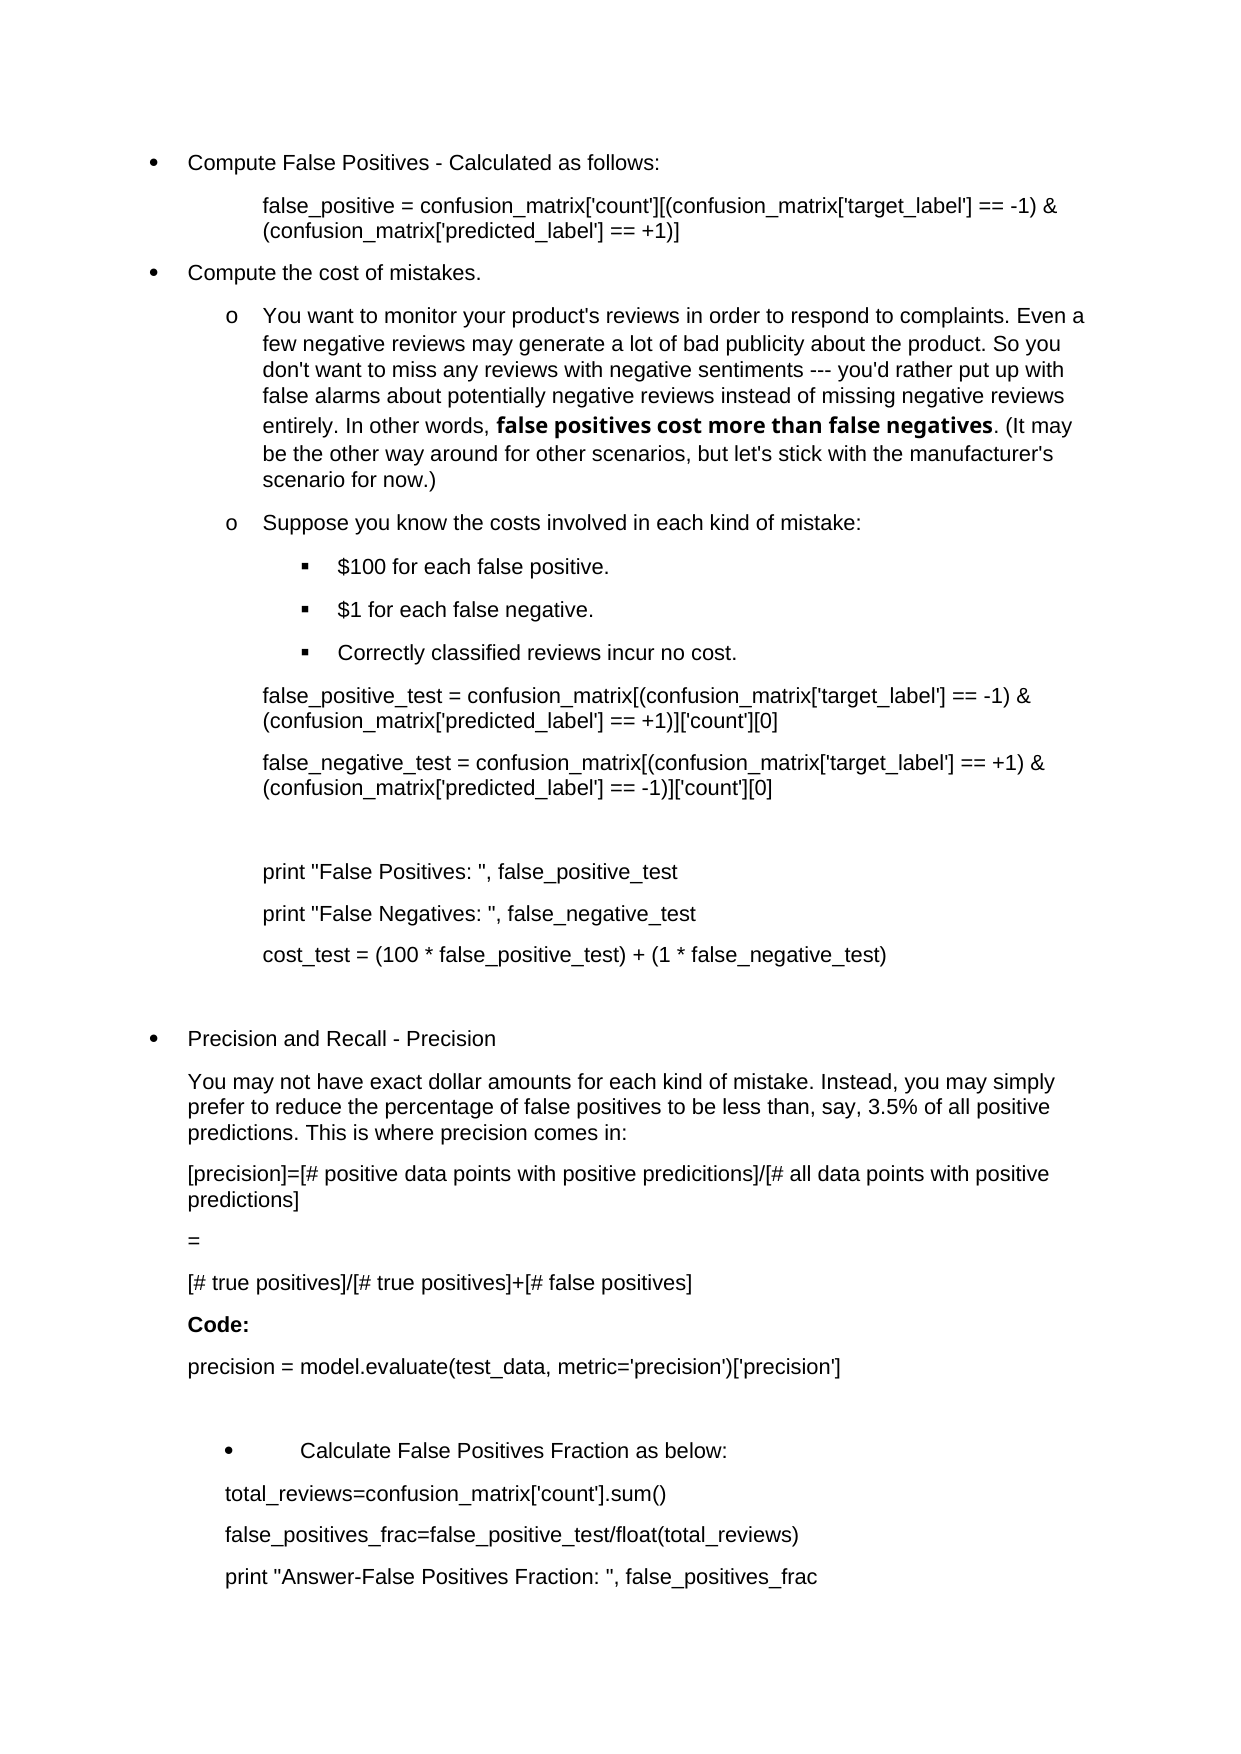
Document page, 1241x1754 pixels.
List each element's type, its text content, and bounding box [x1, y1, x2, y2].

list total_reviews=confusion_matrix['count'].sum() [225, 1481, 1090, 1506]
list You want to monitor your product's reviews in order to respond to complaints. Even a few negative reviews may generate a lot of bad publicity about the product. So you don't want to miss any reviews with negative sentiments --- you'd rather put up with false alarms about potentially negative reviews instead of missing negative reviews entirely. In other words, false positives cost more than false negatives. (It may be the other way around for other scenarios, but let's stick with the manufacturer's scenario for now.) [225, 303, 1090, 492]
list false_positives_frac=false_positive_test/float(total_reviews) [225, 1522, 1090, 1548]
list false_negative_test = confusion_matrix[(confusion_matrix['target_label'] == +1) & (confusion_matrix['predicted_label'] == -1)]['count'][0] [262, 750, 1090, 800]
list print "Answer-False Positives Fraction: ", false_positives_frac [225, 1564, 1090, 1589]
list Code: [187, 1312, 1090, 1337]
list Precision and Recall - Precision [150, 1026, 1090, 1051]
list Calculate False Positives Fraction as below: [225, 1438, 1090, 1463]
list $100 for each false positive. [300, 554, 1090, 579]
list $1 for each false negative. [300, 597, 1090, 622]
list [precision]=[# positive data points with positive predicitions]/[# all data points with positive predictions] [187, 1161, 1090, 1212]
list Correctly classified reviews incur no cost. [300, 640, 1090, 665]
list Suppose you know the costs involved in each kind of mistake: [225, 509, 1090, 536]
list false_positive_test = confusion_matrix[(confusion_matrix['target_label'] == -1) & (confusion_matrix['predicted_label'] == +1)]['count'][0] [262, 683, 1090, 733]
list Compute the cost of mistakes. [150, 260, 1090, 285]
list You may not have exact dollar amounts for each kind of mistake. Instead, you may simply prefer to reduce the percentage of false positives to be less than, say, 3.5% of all positive predictions. This is where precision comes in: [187, 1069, 1090, 1144]
text false_positive = confusion_matrix['count'][(confusion_matrix['target_label'] == -1) & (confusion_matrix['predicted_label'] == +1)] [262, 193, 1090, 243]
list [# true positives]/[# true positives]+[# false positives] [187, 1270, 1090, 1295]
list print "False Positives: ", false_positive_test [262, 859, 1090, 884]
list Compute False Positives - Calculated as follows: [150, 150, 1090, 175]
list precision = model.evaluate(test_data, metric='precision')['precision'] [187, 1354, 1090, 1379]
list cost_test = (100 * false_positive_test) + (1 * false_negative_test) [262, 942, 1090, 968]
list print "False Negatives: ", false_negative_test [262, 901, 1090, 926]
list = [187, 1228, 1090, 1253]
